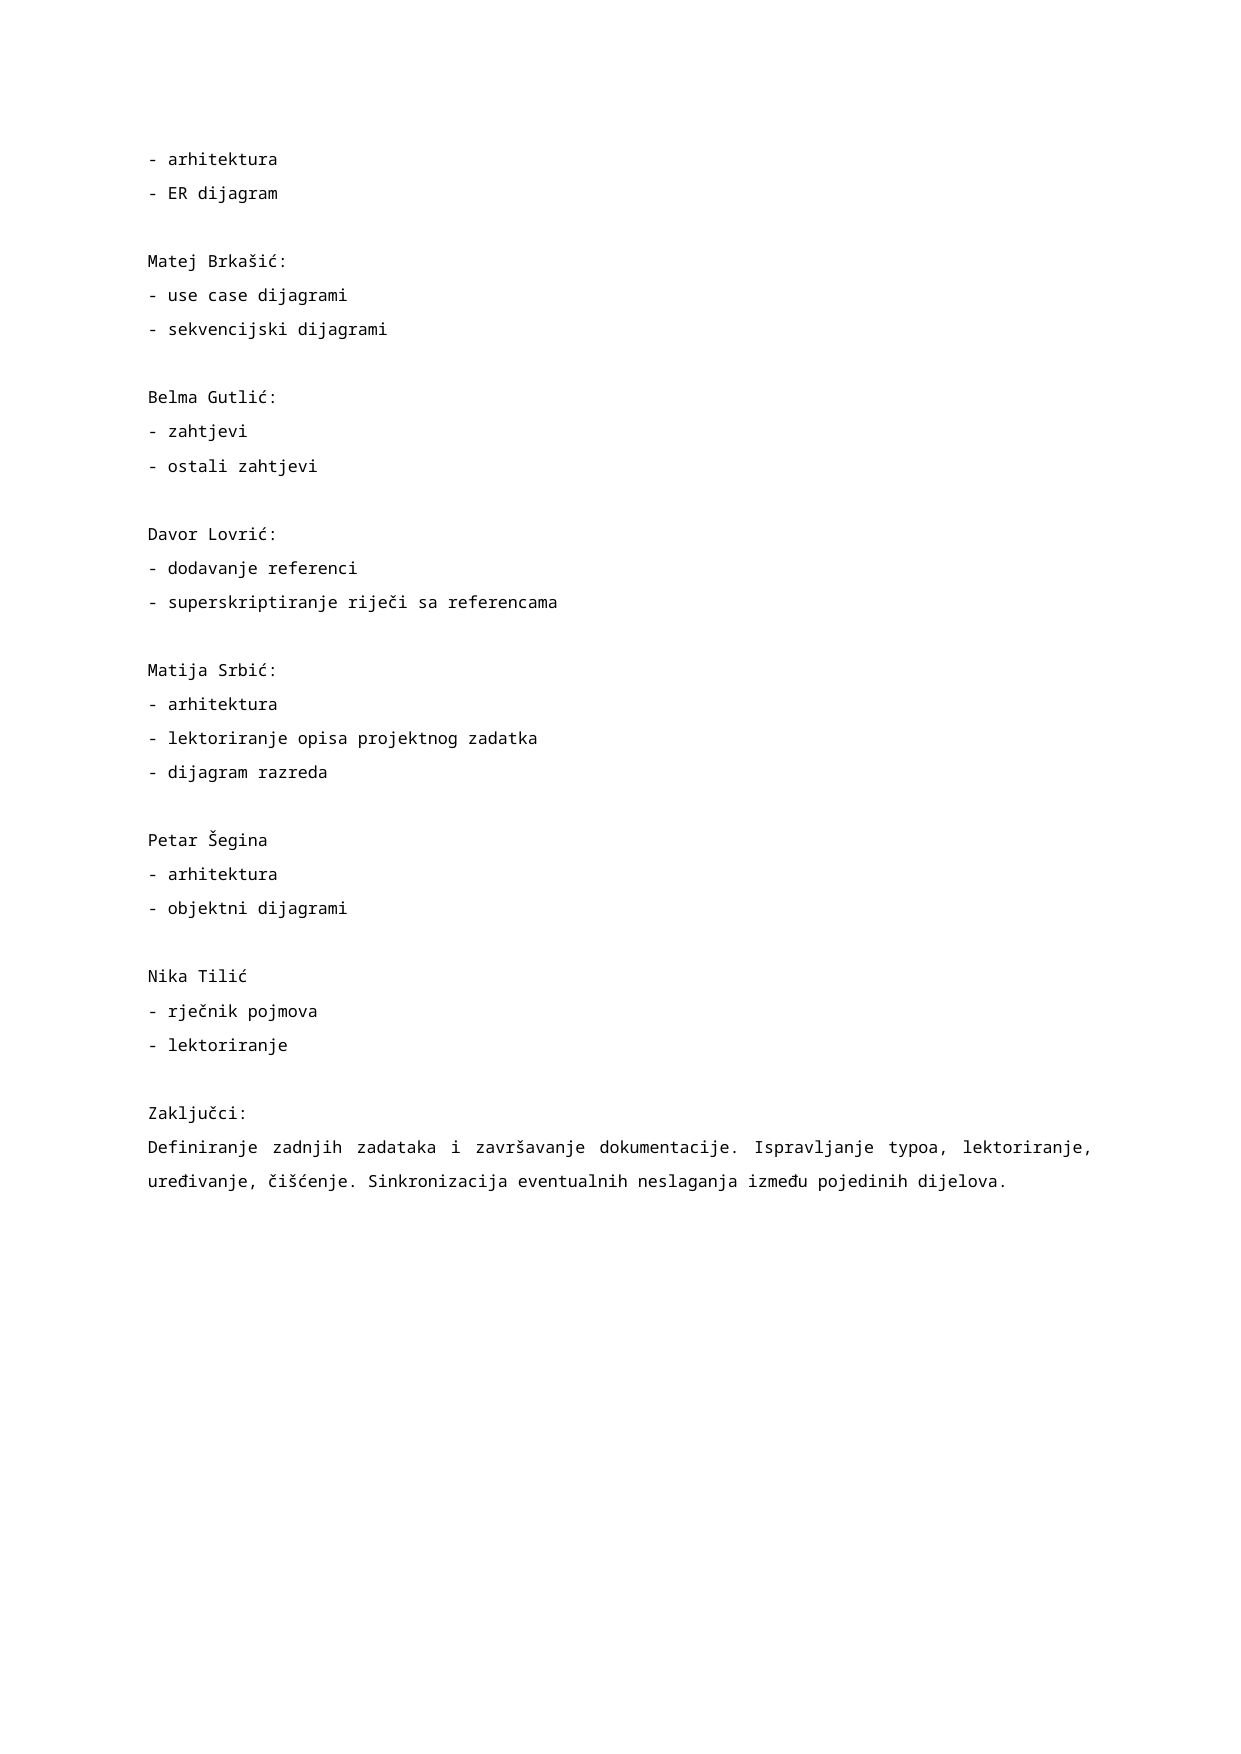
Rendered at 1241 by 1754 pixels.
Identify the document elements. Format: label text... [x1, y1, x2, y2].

text - zahtjevi [148, 420, 1093, 443]
text - lektoriranje opisa projektnog zadatka [148, 727, 1093, 749]
text - arhitektura [148, 693, 1093, 715]
text - ostali zahtjevi [148, 454, 1093, 477]
text - lektoriranje [148, 1033, 1093, 1056]
text - objektni dijagrami [148, 897, 1093, 920]
text Definiranje zadnjih zadataka i završavanje dokumentacije. Ispravljanje typoa, lektoriranje, uređivanje, čišćenje. Sinkronizacija eventualnih neslaganja između pojedinih dijelova. [148, 1135, 1093, 1192]
text - use case dijagrami [148, 284, 1093, 307]
text Matej Brkašić: [148, 250, 1093, 272]
text - ER dijagram [148, 182, 1093, 204]
text - dodavanje referenci [148, 556, 1093, 579]
text - rječnik pojmova [148, 999, 1093, 1022]
text - superskriptiranje riječi sa referencama [148, 590, 1093, 613]
text Davor Lovrić: [148, 522, 1093, 545]
text Nika Tilić [148, 965, 1093, 988]
text Matija Srbić: [148, 658, 1093, 681]
text - arhitektura [148, 863, 1093, 886]
text - arhitektura [148, 148, 1093, 170]
text Zaključci: [148, 1101, 1093, 1124]
text - sekvencijski dijagrami [148, 318, 1093, 341]
text Petar Šegina [148, 829, 1093, 852]
text Belma Gutlić: [148, 386, 1093, 409]
text - dijagram razreda [148, 761, 1093, 783]
